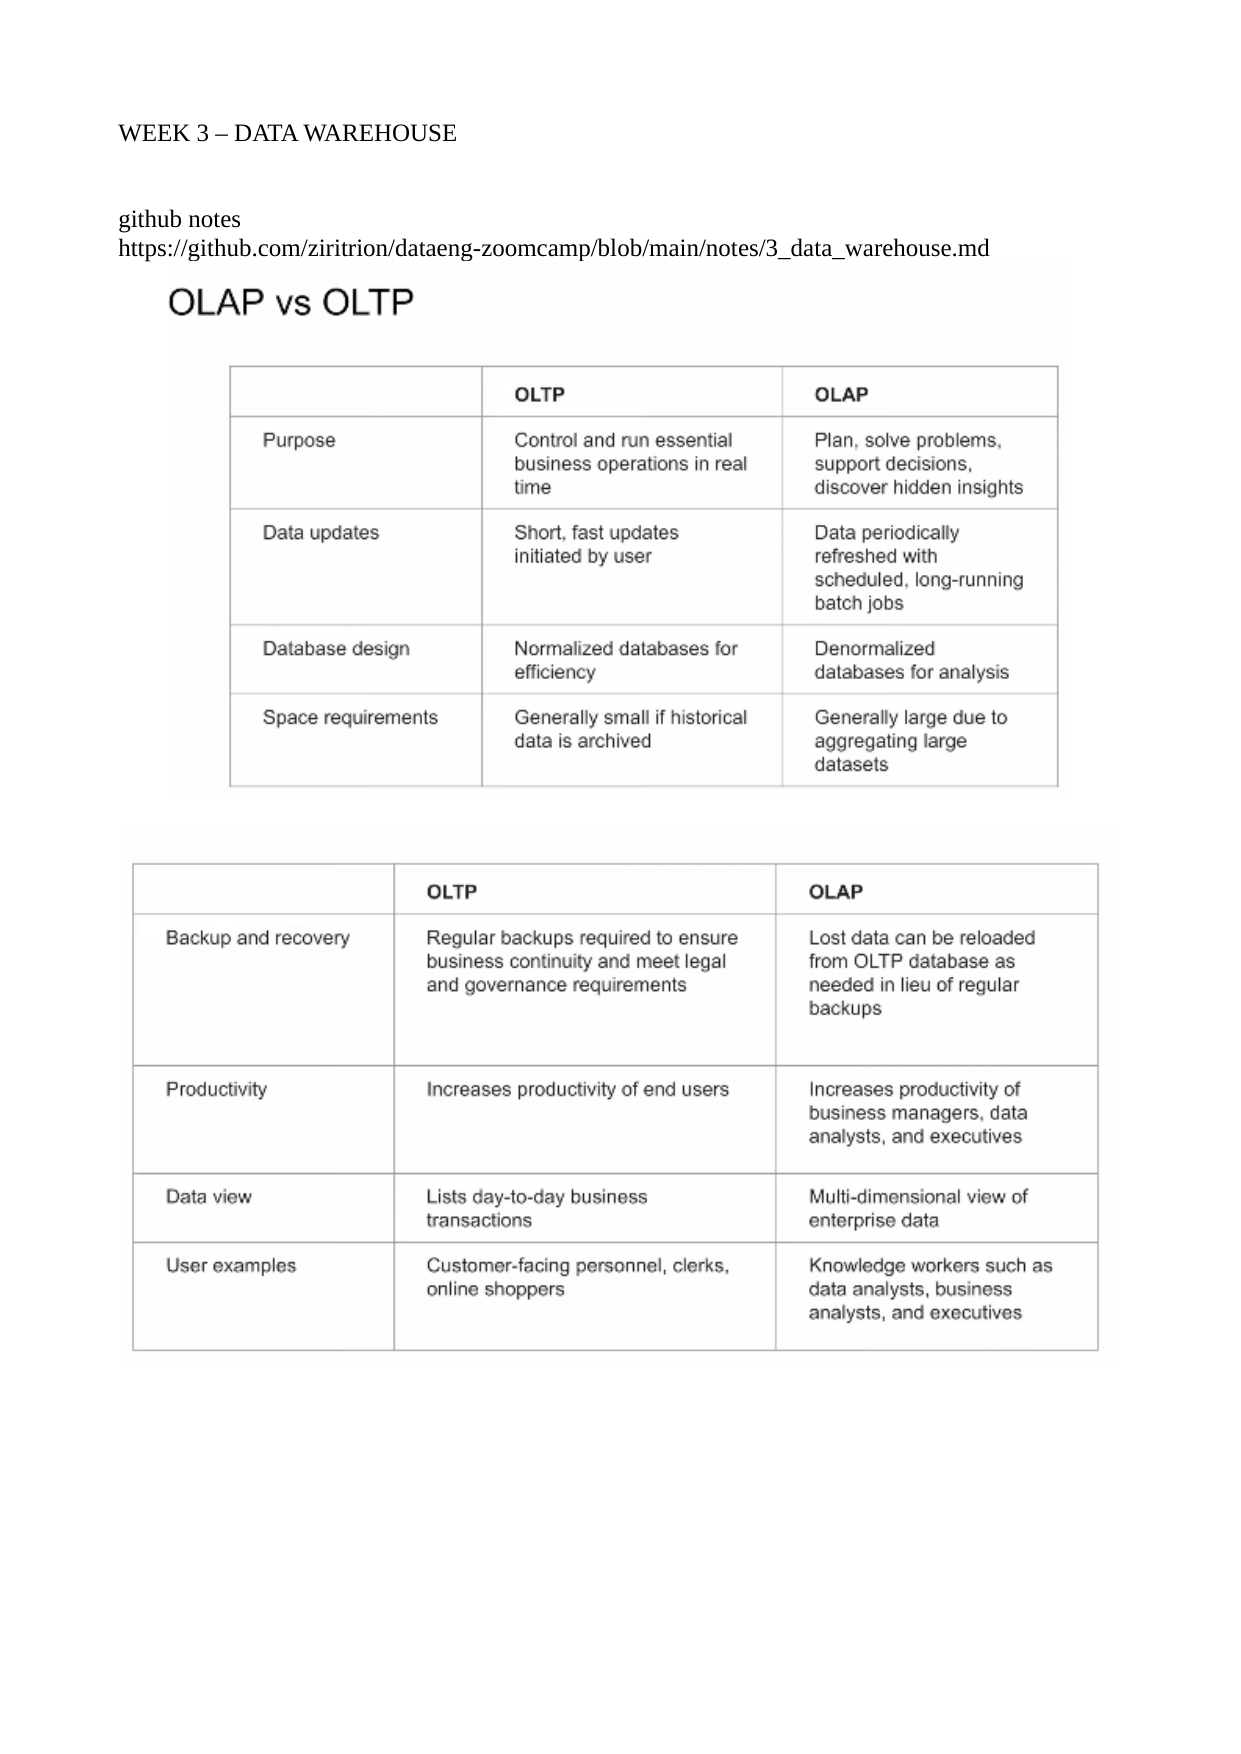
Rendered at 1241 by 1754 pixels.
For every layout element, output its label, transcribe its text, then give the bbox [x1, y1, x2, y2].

picture [167, 261, 1073, 801]
text https://github.com/ziritrion/dataeng-zoomcamp/blob/main/notes/3_data_warehouse.md [118, 233, 1122, 262]
picture [120, 829, 1121, 1367]
text github notes [118, 204, 1122, 233]
text WEEK 3 – DATA WAREHOUSE [118, 118, 1122, 147]
